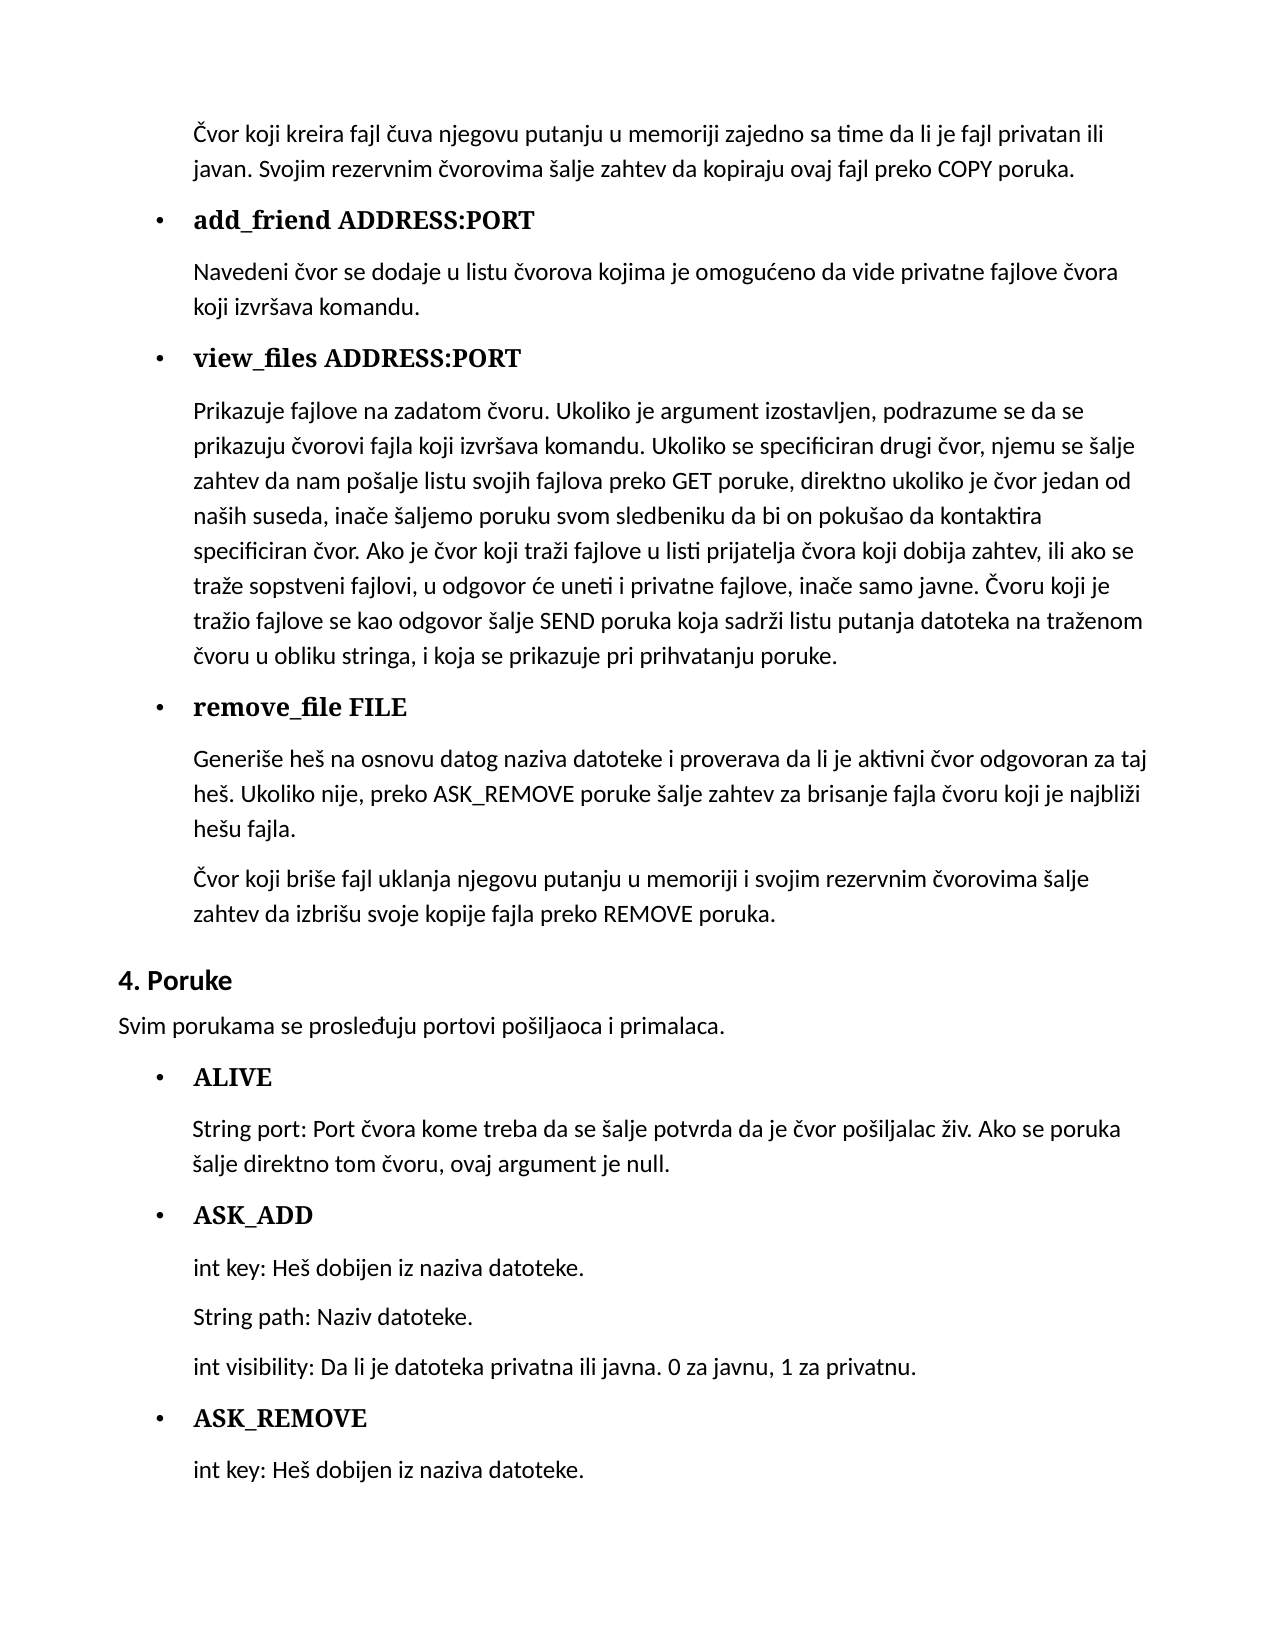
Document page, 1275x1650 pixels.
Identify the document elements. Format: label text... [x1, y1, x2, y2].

text String port: Port čvora kome treba da se šalje potvrda da je čvor pošiljalac živ. Ako se poruka šalje direktno tom čvoru, ovaj argument je null. [118, 1113, 1157, 1179]
list view_files ADDRESS:PORT [156, 341, 1157, 375]
list remove_file FILE [156, 689, 1157, 723]
list ASK_REMOVE [156, 1400, 1157, 1434]
list int key: Heš dobijen iz naziva datoteke. [156, 1252, 1157, 1282]
list String path: Naziv datoteke. [156, 1301, 1157, 1332]
list int key: Heš dobijen iz naziva datoteke. [156, 1454, 1157, 1485]
list ALIVE [156, 1059, 1157, 1094]
list int visibility: Da li je datoteka privatna ili javna. 0 za javnu, 1 za privatnu. [156, 1351, 1157, 1381]
subtitle 4. Poruke [118, 962, 1157, 997]
list Navedeni čvor se dodaje u listu čvorova kojima je omogućeno da vide privatne fajlove čvora koji izvršava komandu. [156, 256, 1157, 322]
list add_friend ADDRESS:PORT [156, 203, 1157, 237]
list Čvor koji briše fajl uklanja njegovu putanju u memoriji i svojim rezervnim čvorovima šalje zahtev da izbrišu svoje kopije fajla preko REMOVE poruka. [156, 863, 1157, 928]
list Prikazuje fajlove na zadatom čvoru. Ukoliko je argument izostavljen, podrazume se da se prikazuju čvorovi fajla koji izvršava komandu. Ukoliko se specificiran drugi čvor, njemu se šalje zahtev da nam pošalje listu svojih fajlova preko GET poruke, direktno ukoliko je čvor jedan od naših suseda, inače šaljemo poruku svom sledbeniku da bi on pokušao da kontaktira specificiran čvor. Ako je čvor koji traži fajlove u listi prijatelja čvora koji dobija zahtev, ili ako se traže sopstveni fajlovi, u odgovor će uneti i privatne fajlove, inače samo javne. Čvoru koji je tražio fajlove se kao odgovor šalje SEND poruka koja sadrži listu putanja datoteka na traženom čvoru u obliku stringa, i koja se prikazuje pri prihvatanju poruke. [156, 395, 1157, 670]
text Svim porukama se prosleđuju portovi pošiljaoca i primalaca. [118, 1010, 1157, 1041]
list Čvor koji kreira fajl čuva njegovu putanju u memoriji zajedno sa time da li je fajl privatan ili javan. Svojim rezervnim čvorovima šalje zahtev da kopiraju ovaj fajl preko COPY poruka. [156, 118, 1157, 184]
list ASK_ADD [156, 1198, 1157, 1232]
list Generiše heš na osnovu datog naziva datoteke i proverava da li je aktivni čvor odgovoran za taj heš. Ukoliko nije, preko ASK_REMOVE poruke šalje zahtev za brisanje fajla čvoru koji je najbliži hešu fajla. [156, 743, 1157, 844]
